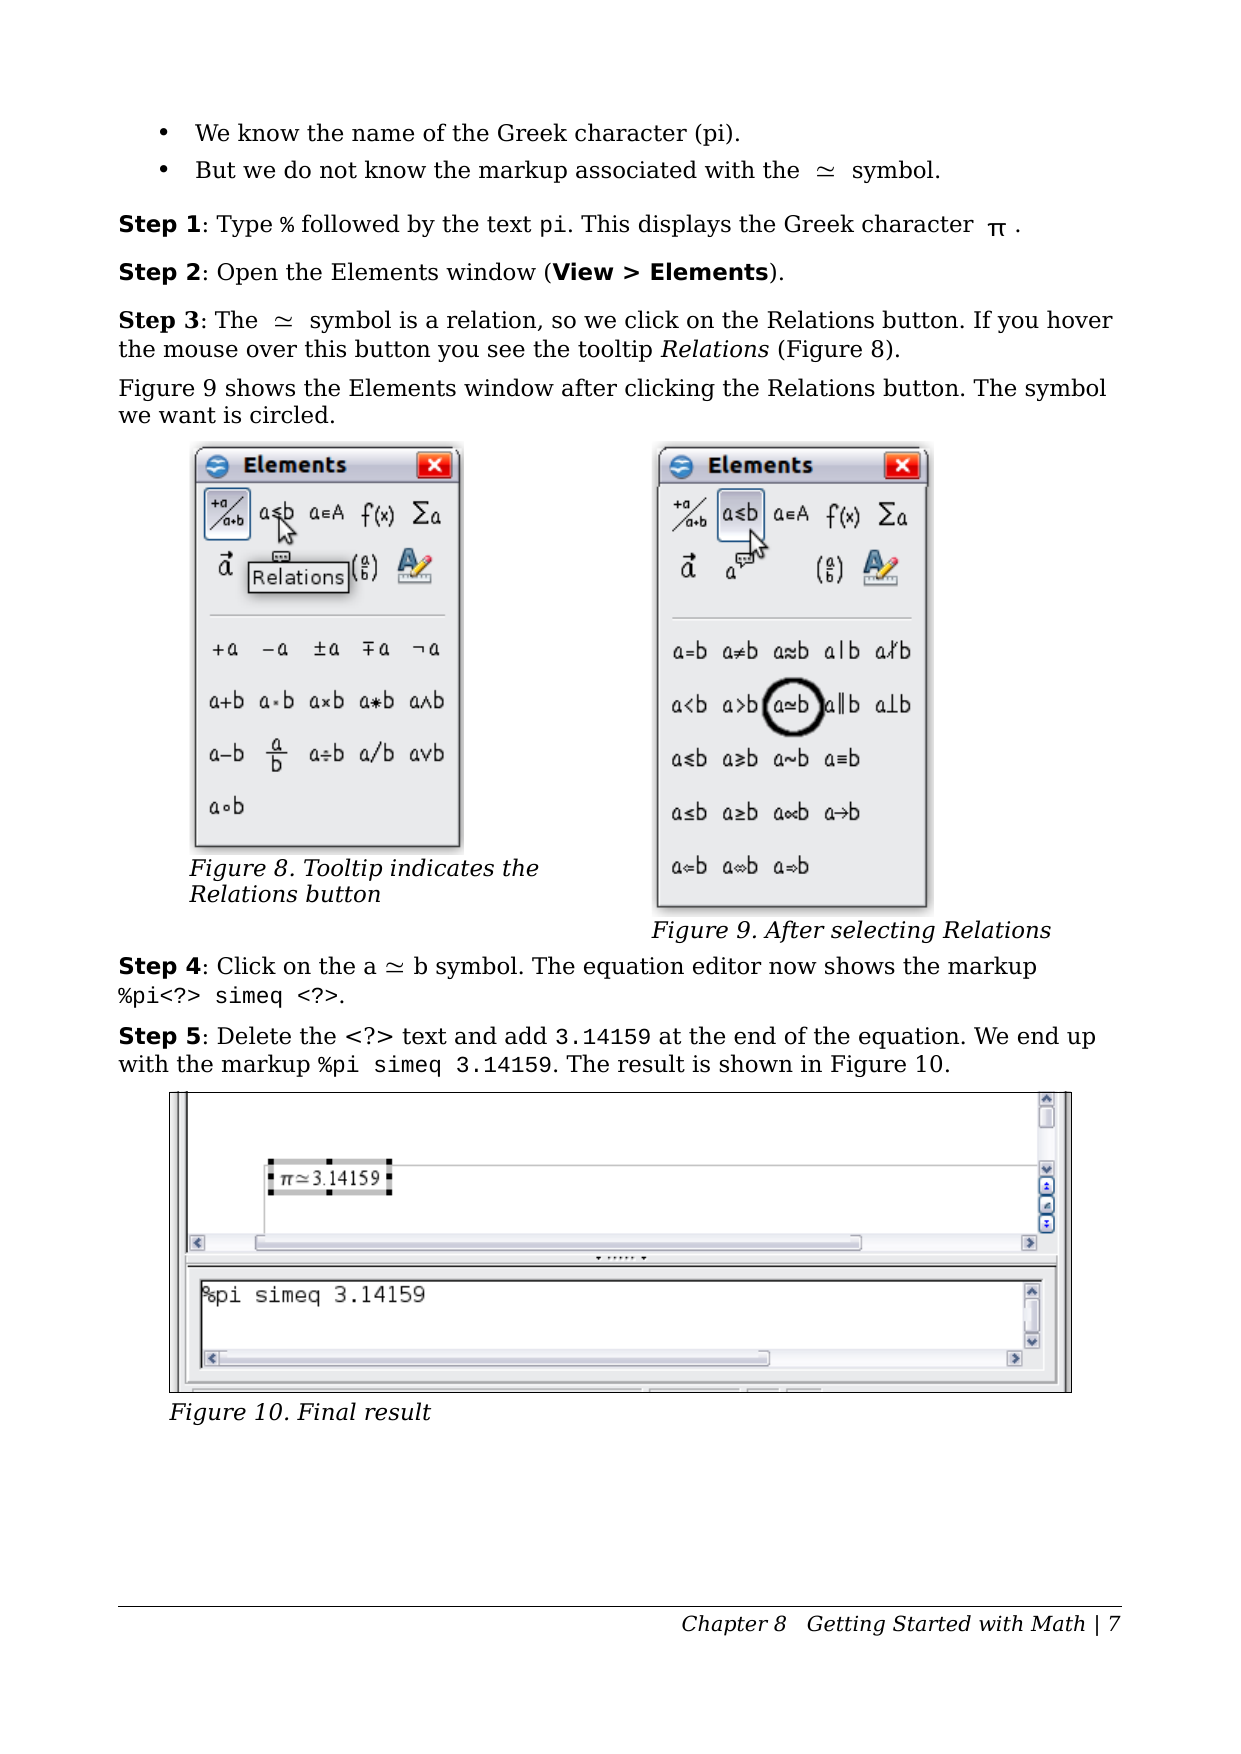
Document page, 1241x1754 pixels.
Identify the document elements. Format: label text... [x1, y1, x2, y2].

text Step 4: Click on the ab symbol. The equation editor now shows the markup %pi<?> simeq <?>. [118, 950, 1122, 1011]
table_header Figure 9. After selecting Relations [652, 441, 1121, 950]
list But we do not know the markup associated with the symbol. [156, 153, 1122, 186]
picture [189, 441, 464, 855]
table_header Figure 8. Tooltip indicates the Relations button [189, 441, 652, 950]
text Step 2: Open the Elements window (View > Elements). [118, 259, 1122, 286]
text Figure 9 shows the Elements window after clicking the Relations button. The symbol we want is circled. [118, 375, 1122, 429]
list We know the name of the Greek character (pi). [156, 118, 1122, 147]
text Step 3: The symbol is a relation, so we click on the Relations button. If you hover the mouse over this button you see the tooltip Relations (Figure 8). [118, 304, 1122, 363]
text Figure 10. Final result [169, 1399, 1071, 1426]
text Step 1: Type % followed by the text pi. This displays the Greek character . [118, 210, 1122, 242]
text Step 5: Delete the <?> text and add 3.14159 at the end of the equation. We end up with the markup %pi simeq 3.14159. The result is shown in Figure 10. [118, 1023, 1122, 1079]
picture [651, 441, 934, 917]
picture [170, 1093, 1071, 1392]
